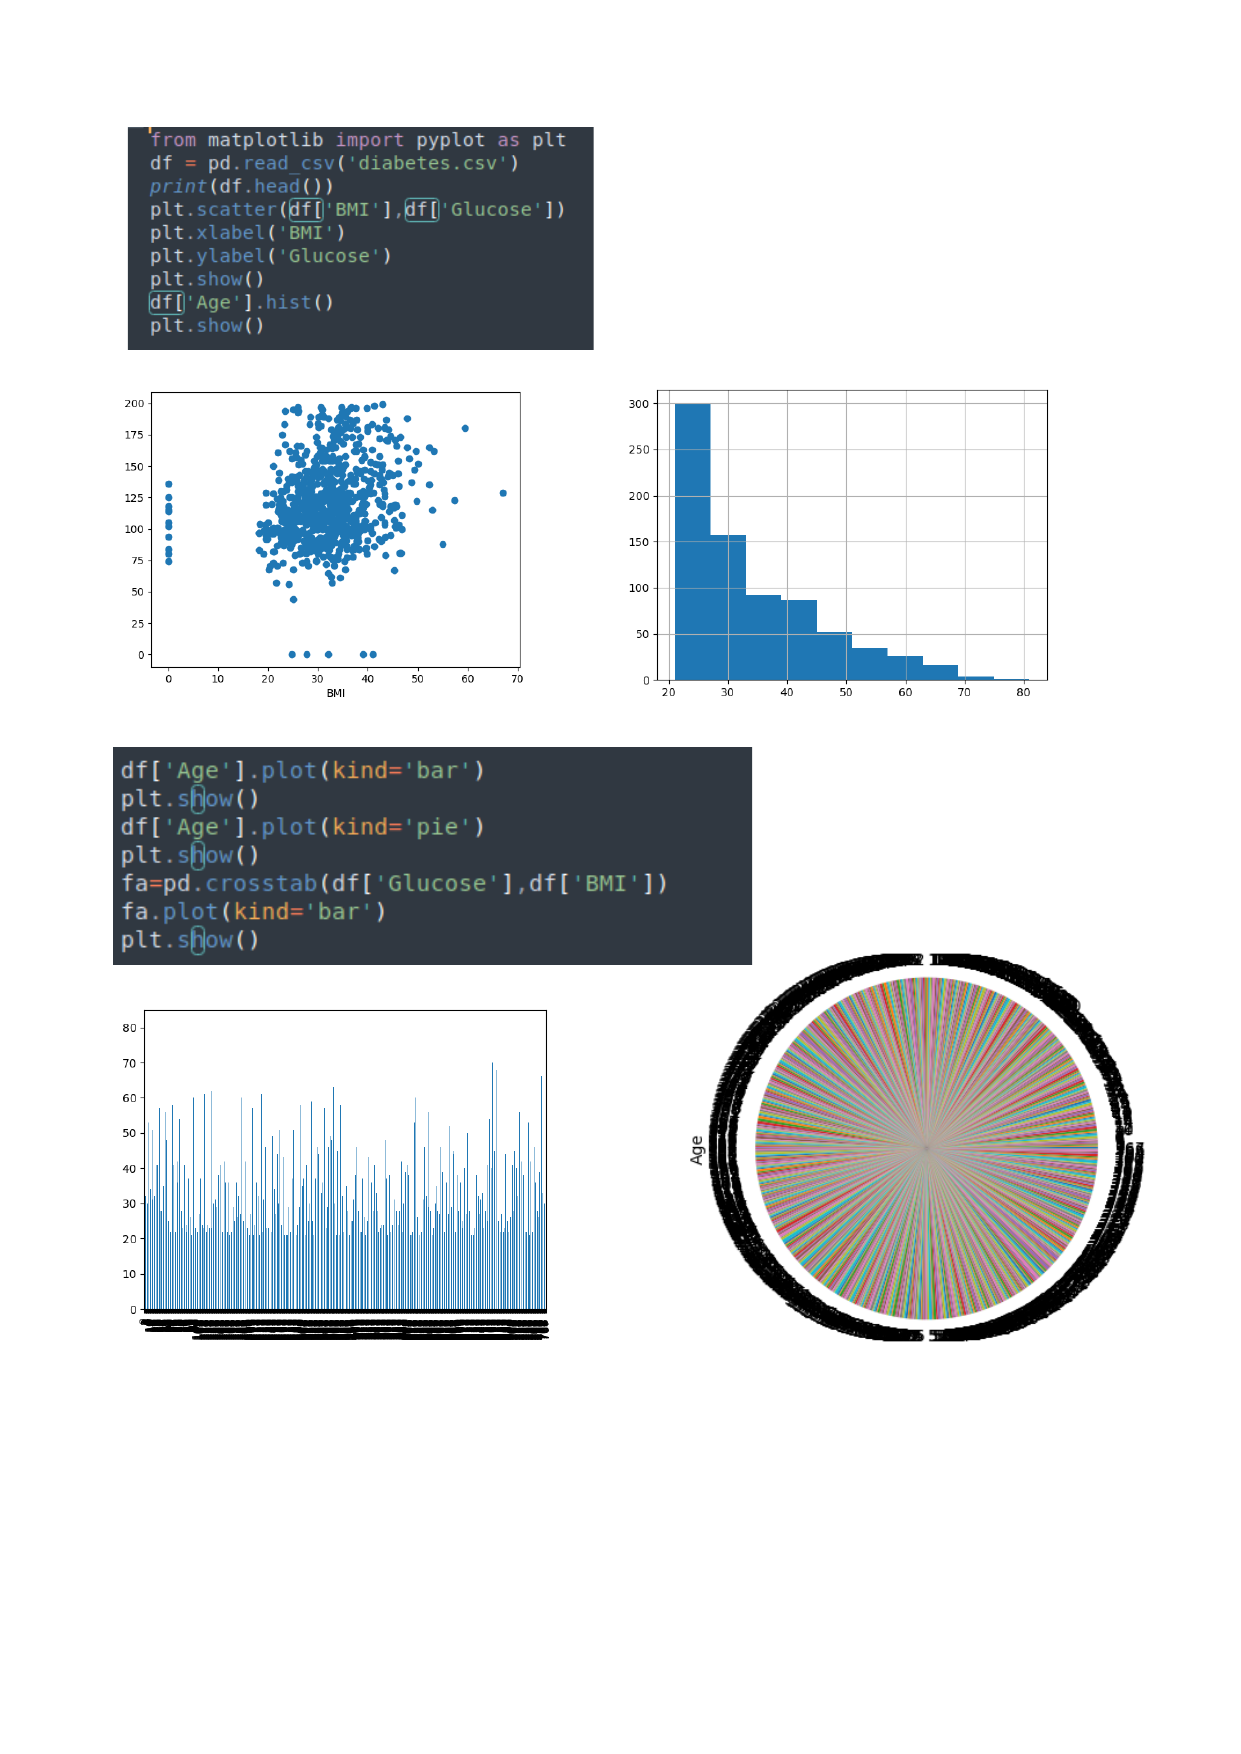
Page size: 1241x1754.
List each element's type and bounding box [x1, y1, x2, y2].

picture [110, 987, 564, 1349]
picture [113, 747, 1163, 1353]
picture [626, 380, 1075, 721]
picture [127, 127, 594, 350]
picture [122, 383, 547, 706]
